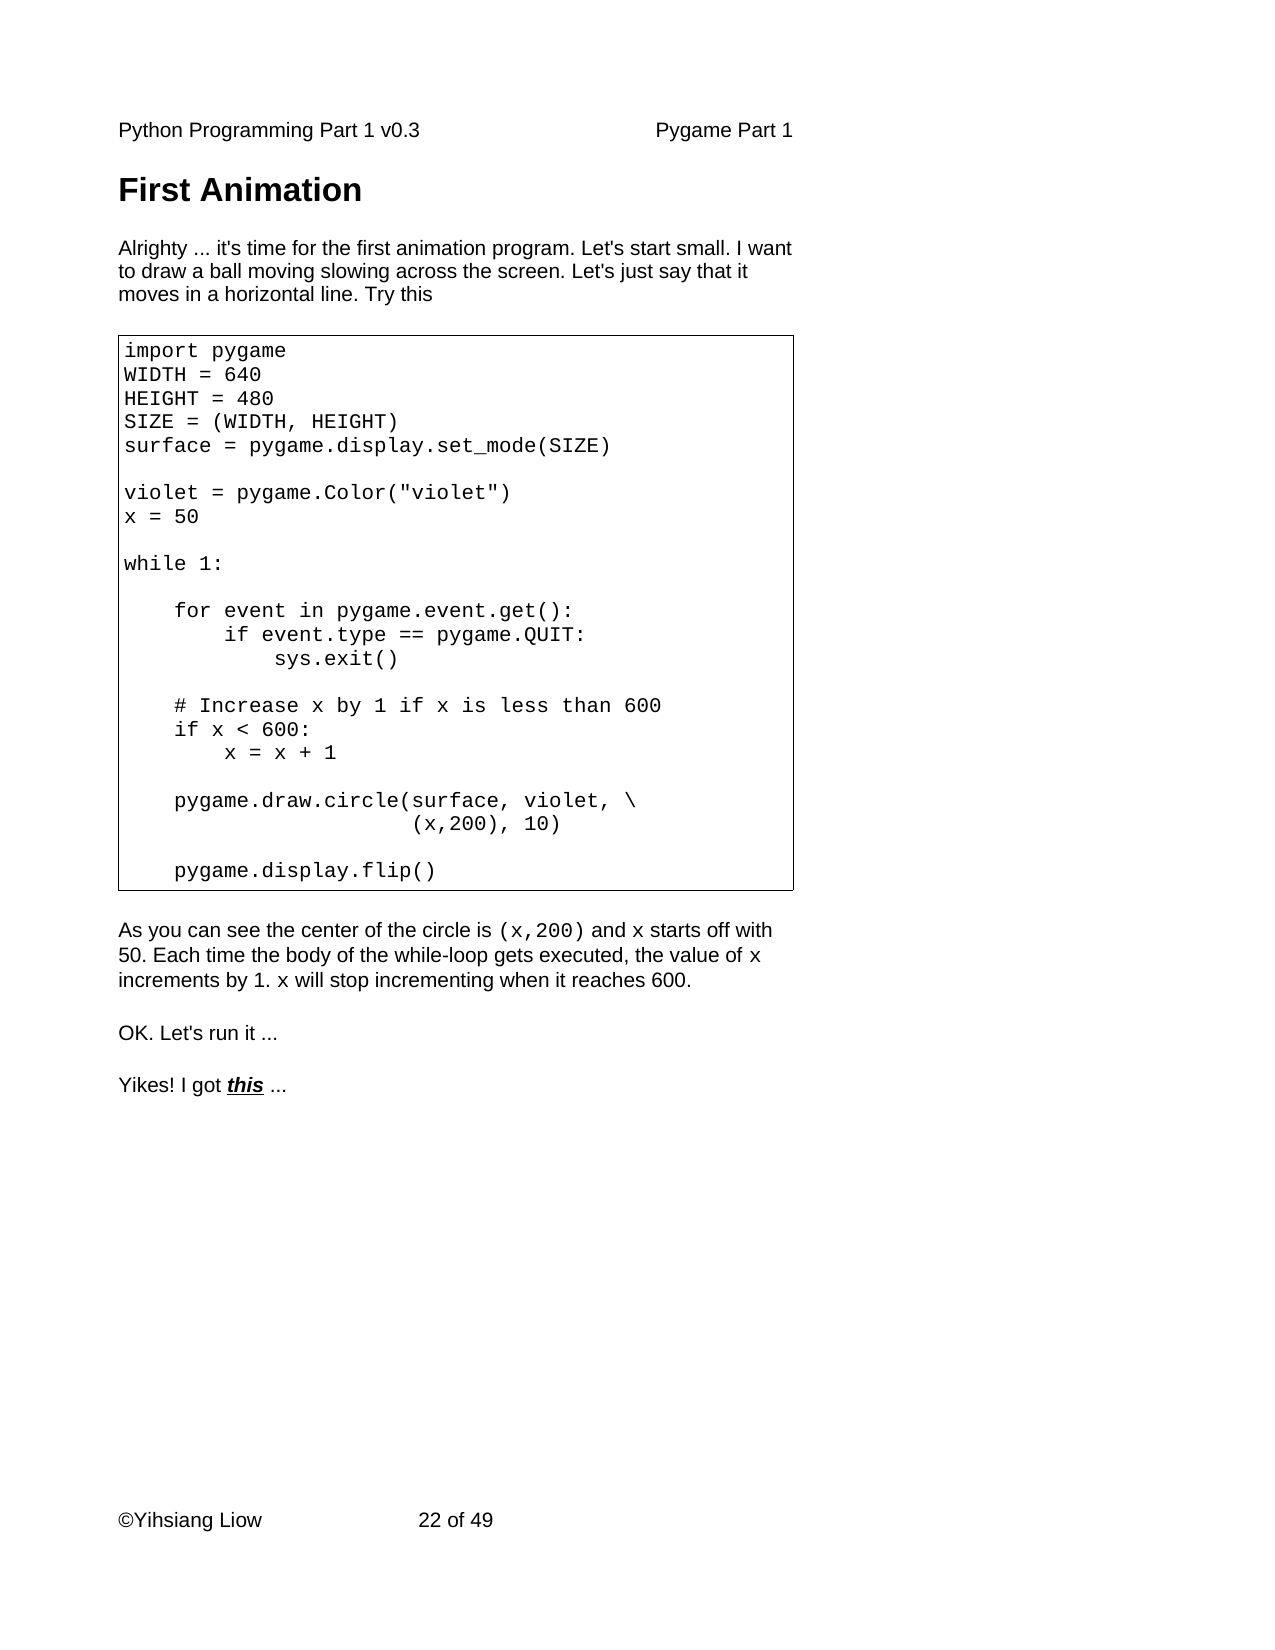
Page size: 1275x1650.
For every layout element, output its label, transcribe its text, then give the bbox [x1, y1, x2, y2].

table_header import pygame WIDTH = 640 HEIGHT = 480 SIZE = (WIDTH, HEIGHT) surface = pygame.display.set_mode(SIZE) violet = pygame.Color("violet") x = 50 while 1: for event in pygame.event.get(): if event.type == pygame.QUIT: sys.exit() # Increase x by 1 if x is less than 600 if x < 600: x = x + 1 pygame.draw.circle(surface, violet, \ (x,200), 10) pygame.display.flip() [119, 336, 793, 890]
text First Animation [118, 171, 793, 208]
text Yikes! I got this ... [118, 1073, 793, 1097]
text As you can see the center of the circle is (x,200) and x starts off with 50. Each time the body of the while-loop gets executed, the value of x increments by 1. x will stop incrementing when it reaches 600. [118, 918, 793, 994]
text Alrighty ... it's time for the first animation program. Let's start small. I want to draw a ball moving slowing across the screen. Let's just say that it moves in a horizontal line. Try this [118, 236, 793, 306]
text OK. Let's run it ... [118, 1022, 793, 1045]
